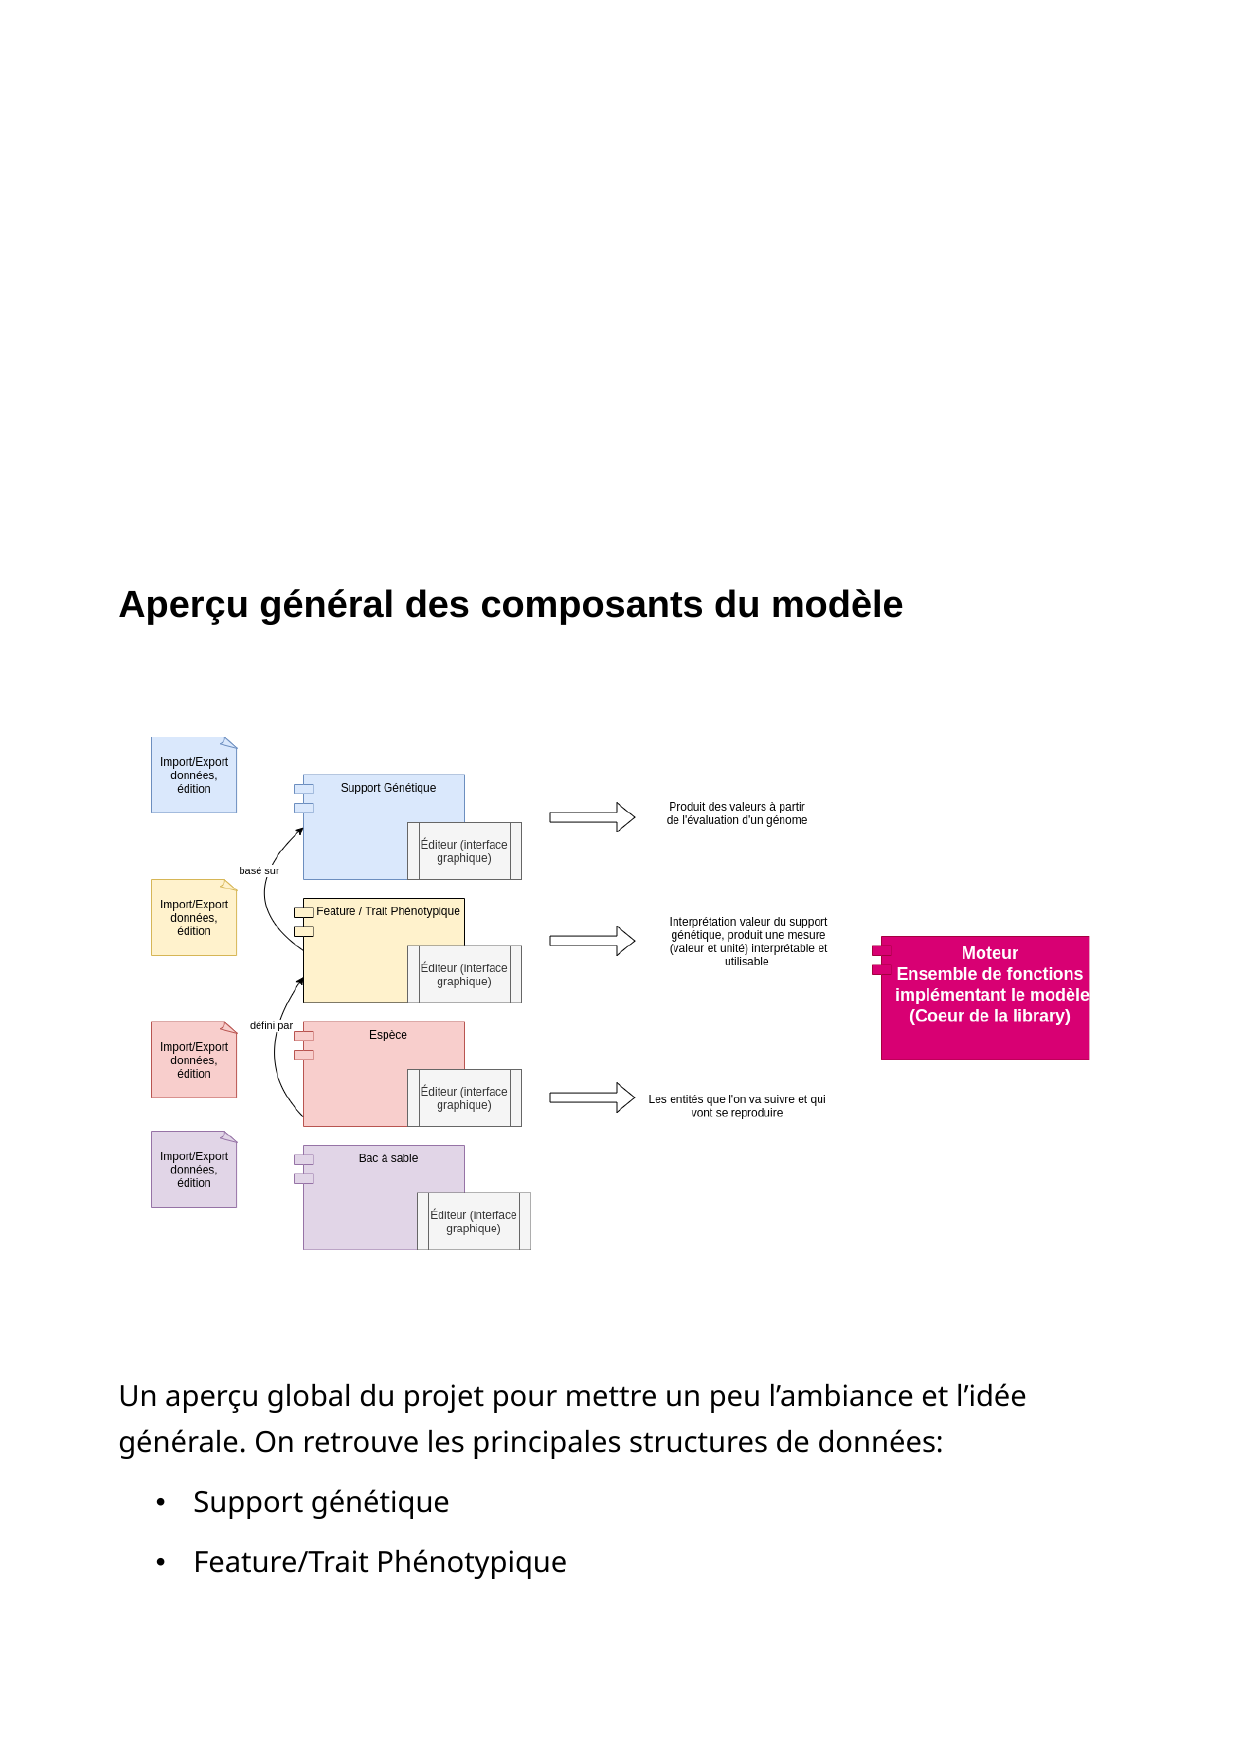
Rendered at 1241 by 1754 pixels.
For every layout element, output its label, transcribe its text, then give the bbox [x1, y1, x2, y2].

picture [151, 737, 1090, 1250]
list Support génétique [156, 1481, 1122, 1521]
text Un aperçu global du projet pour mettre un peu l’ambiance et l’idée générale. On retrouve les principales structures de données: [118, 1376, 1122, 1461]
list Feature/Trait Phénotypique [156, 1542, 1122, 1581]
subtitle Aperçu général des composants du modèle [118, 582, 1122, 625]
